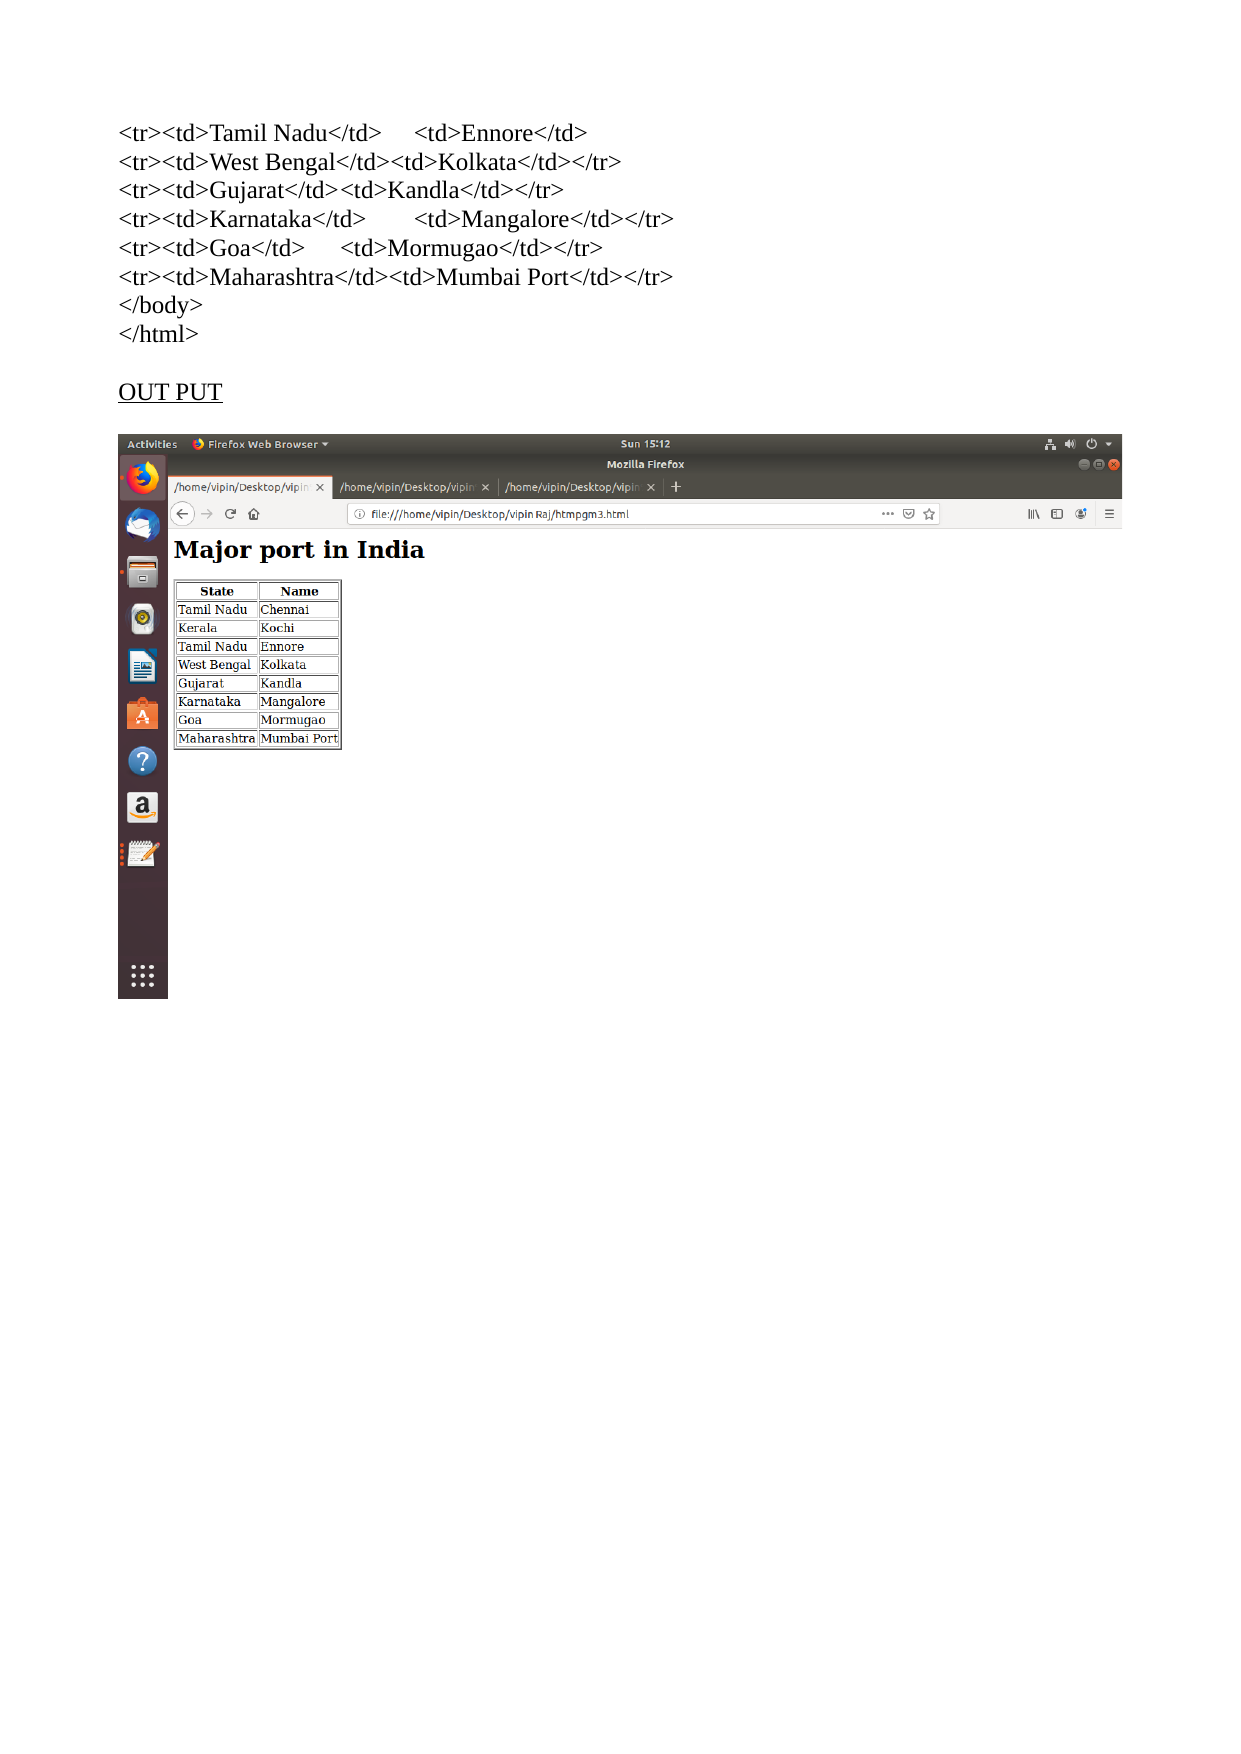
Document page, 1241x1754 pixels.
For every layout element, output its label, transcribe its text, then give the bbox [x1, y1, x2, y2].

text OUT PUT [118, 377, 1122, 406]
text <tr><td>Gujarat</td> <td>Kandla</td></tr> [118, 176, 1122, 204]
text <tr><td>Goa</td> <td>Mormugao</td></tr> [118, 233, 1122, 262]
text </body> [118, 291, 1122, 319]
text </html> [118, 319, 1122, 348]
text <tr><td>Karnataka</td> <td>Mangalore</td></tr> [118, 204, 1122, 233]
text <tr><td>Tamil Nadu</td> <td>Ennore</td> [118, 118, 1122, 147]
picture [118, 434, 1123, 999]
text <tr><td>Maharashtra</td><td>Mumbai Port</td></tr> [118, 262, 1122, 291]
text <tr><td>West Bengal</td><td>Kolkata</td></tr> [118, 147, 1122, 176]
